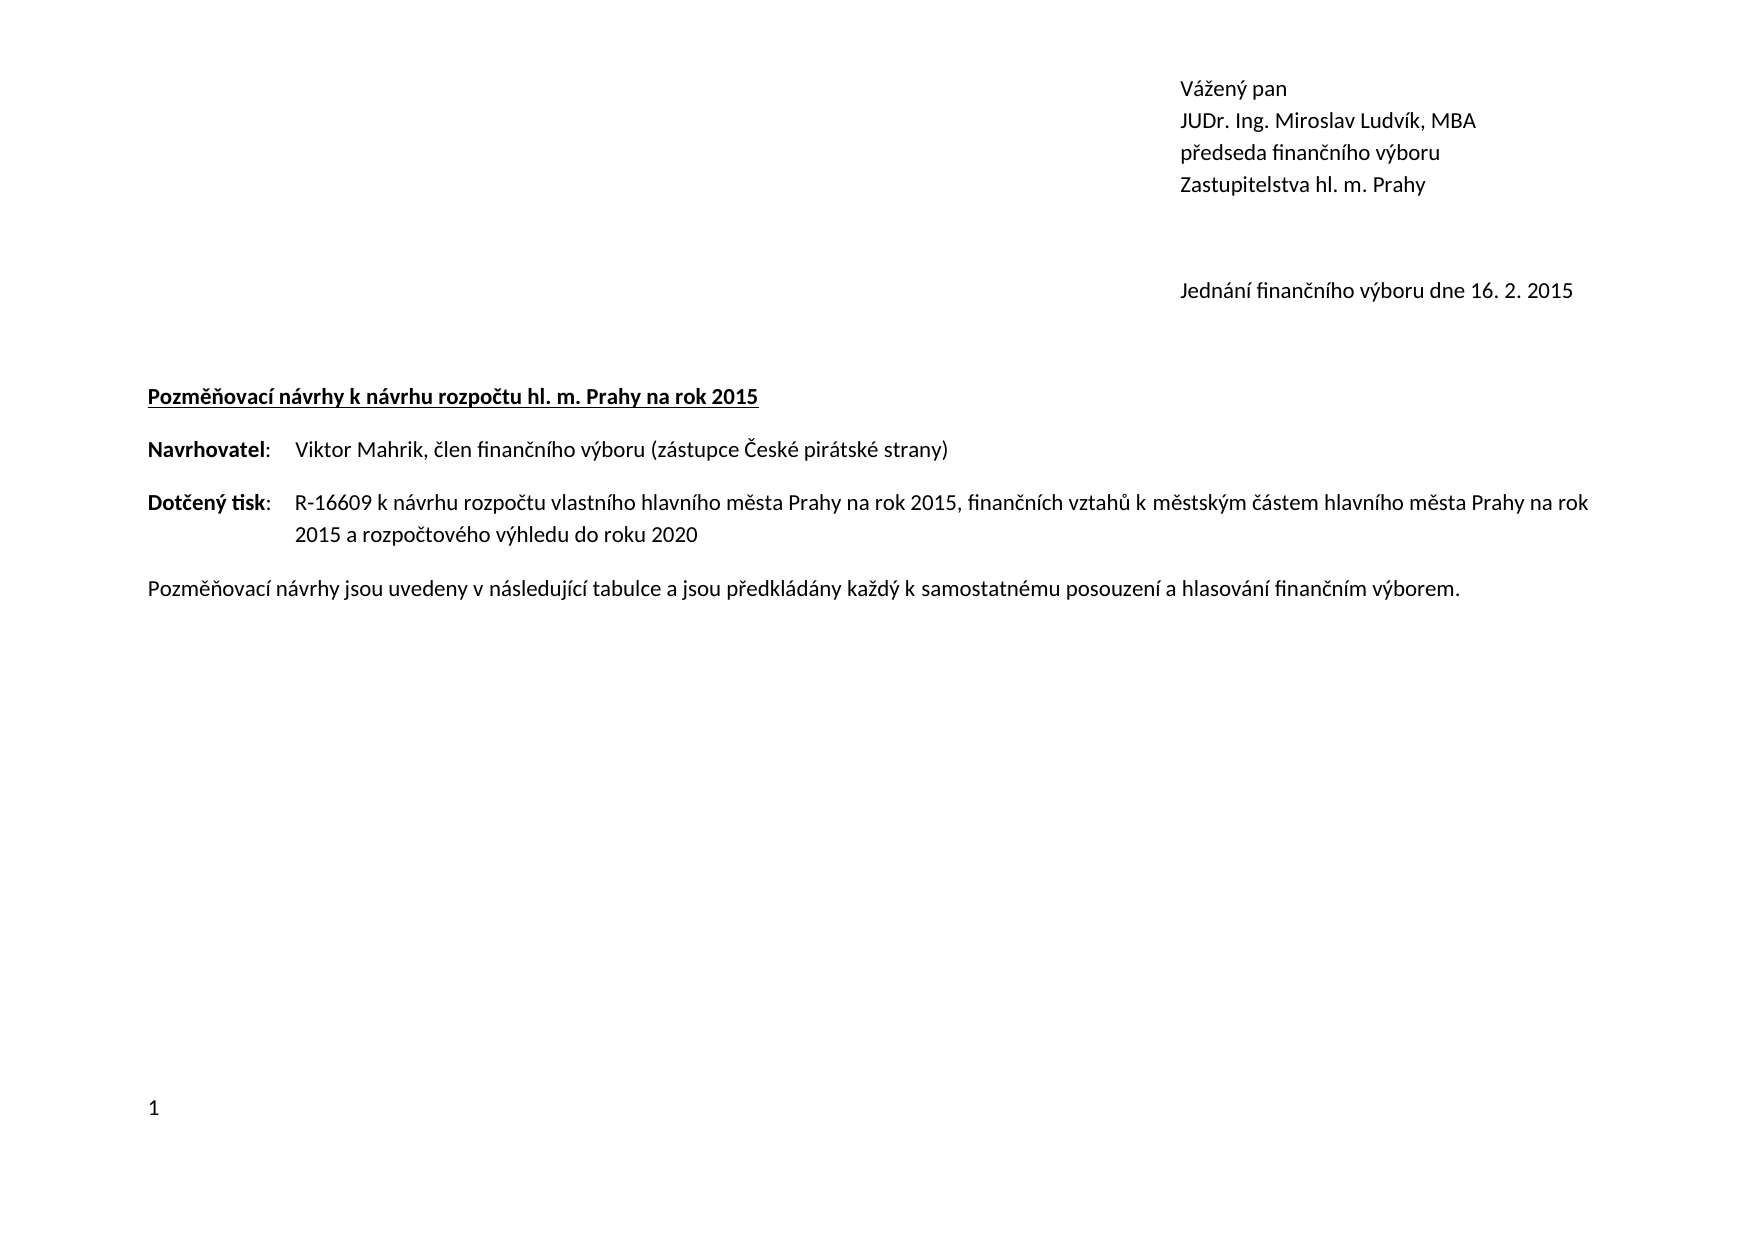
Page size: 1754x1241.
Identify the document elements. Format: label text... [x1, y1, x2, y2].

text Pozměňovací návrhy jsou uvedeny v následující tabulce a jsou předkládány každý k samostatnému posouzení a hlasování finančním výborem. [148, 574, 1606, 602]
text Dotčený tisk: R-16609 k návrhu rozpočtu vlastního hlavního města Prahy na rok 2015, finančních vztahů k městským částem hlavního města Prahy na rok 2015 a rozpočtového výhledu do roku 2020 [148, 488, 1606, 549]
text Navrhovatel: Viktor Mahrik, člen finančního výboru (zástupce České pirátské strany) [148, 435, 1606, 463]
text Vážený pan JUDr. Ing. Miroslav Ludvík, MBA předseda finančního výboru Zastupitelstva hl. m. Prahy [1180, 74, 1606, 198]
text Pozměňovací návrhy k návrhu rozpočtu hl. m. Prahy na rok 2015 [148, 382, 1606, 410]
text Jednání finančního výboru dne 16. 2. 2015 [1180, 276, 1606, 304]
